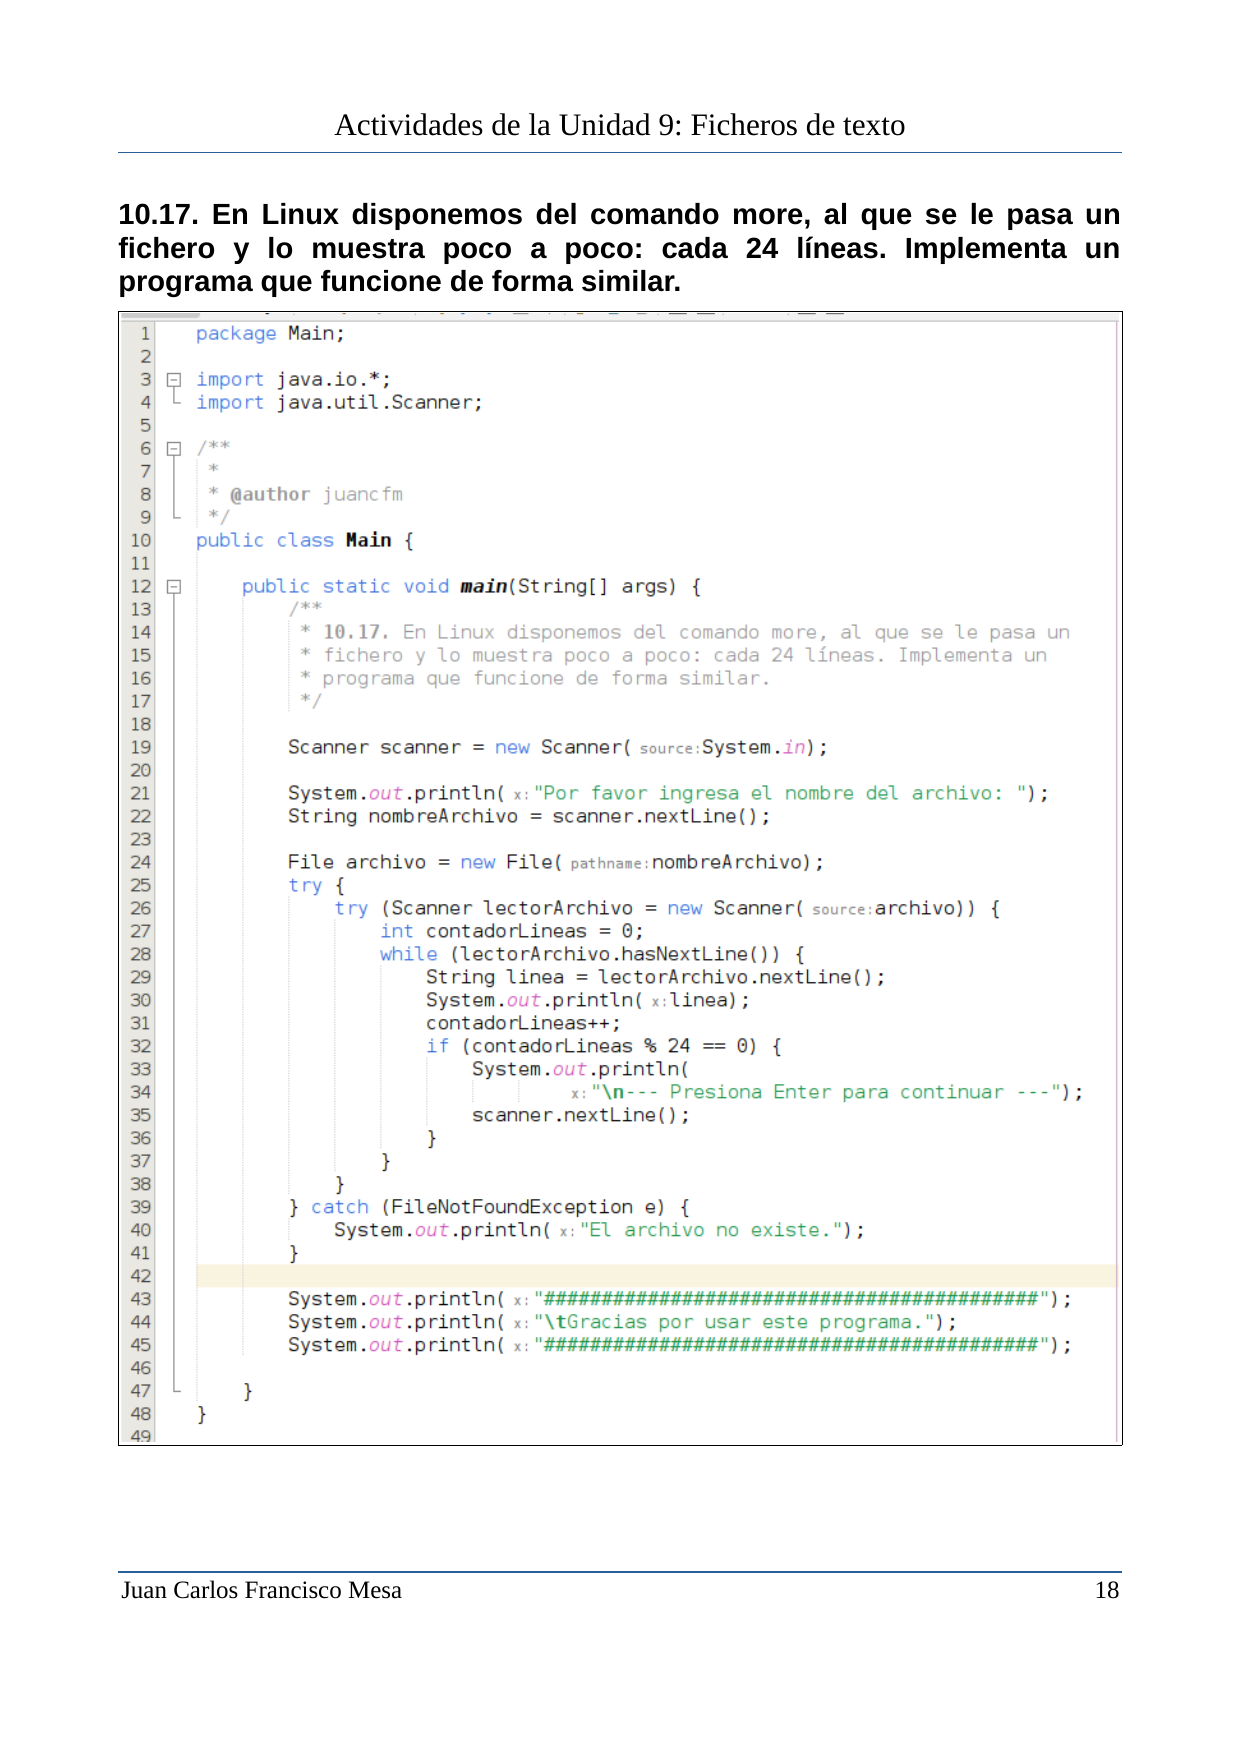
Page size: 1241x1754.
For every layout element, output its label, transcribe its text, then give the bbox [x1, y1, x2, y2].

picture [121, 313, 1119, 1442]
subtitle 10.17. En Linux disponemos del comando more, al que se le pasa un fichero y lo muestra poco a poco: cada 24 líneas. Implementa un programa que funcione de forma similar. [118, 197, 1122, 298]
